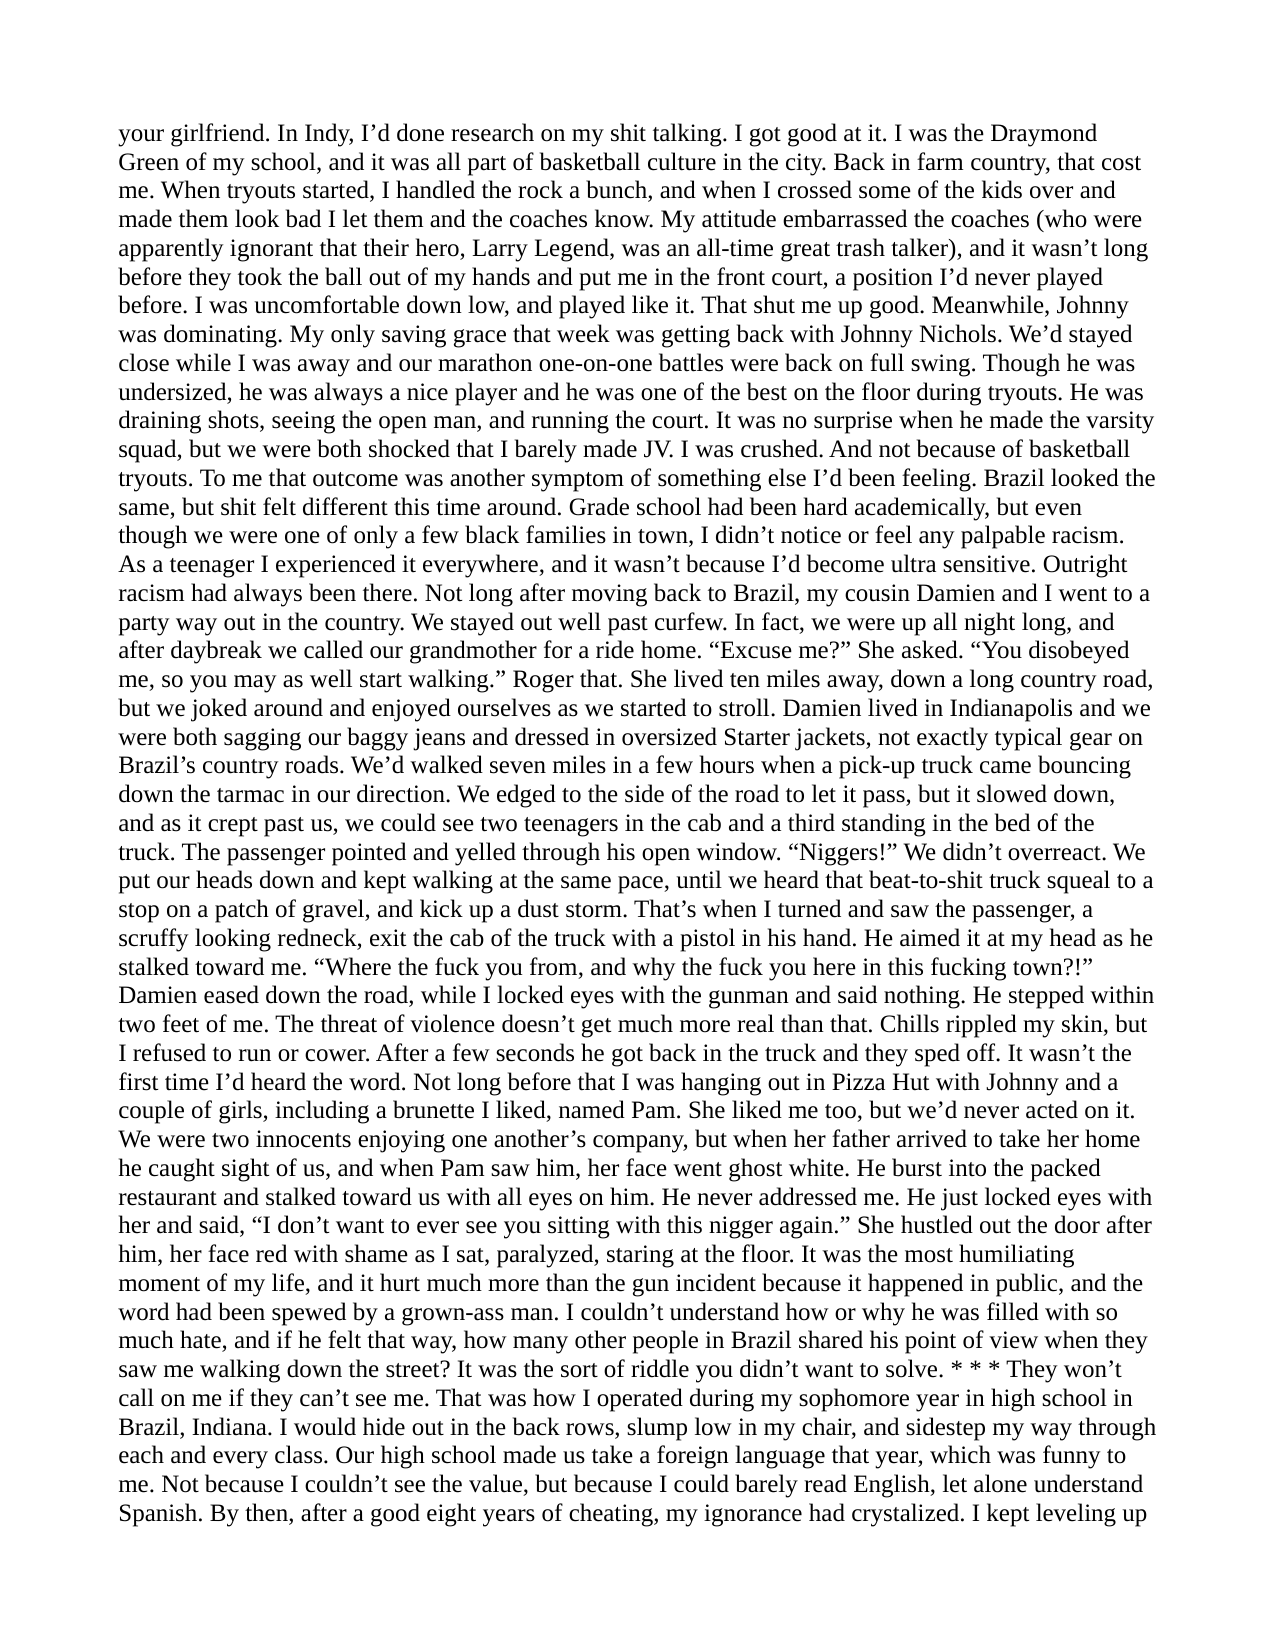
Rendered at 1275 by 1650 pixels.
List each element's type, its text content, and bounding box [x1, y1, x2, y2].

text your girlfriend. In Indy, I’d done research on my shit talking. I got good at it. I was the Draymond Green of my school, and it was all part of basketball culture in the city. Back in farm country, that cost me. When tryouts started, I handled the rock a bunch, and when I crossed some of the kids over and made them look bad I let them and the coaches know. My attitude embarrassed the coaches (who were apparently ignorant that their hero, Larry Legend, was an all-time great trash talker), and it wasn’t long before they took the ball out of my hands and put me in the front court, a position I’d never played before. I was uncomfortable down low, and played like it. That shut me up good. Meanwhile, Johnny was dominating. My only saving grace that week was getting back with Johnny Nichols. We’d stayed close while I was away and our marathon one-on-one battles were back on full swing. Though he was undersized, he was always a nice player and he was one of the best on the floor during tryouts. He was draining shots, seeing the open man, and running the court. It was no surprise when he made the varsity squad, but we were both shocked that I barely made JV. I was crushed. And not because of basketball tryouts. To me that outcome was another symptom of something else I’d been feeling. Brazil looked the same, but shit felt different this time around. Grade school had been hard academically, but even though we were one of only a few black families in town, I didn’t notice or feel any palpable racism. As a teenager I experienced it everywhere, and it wasn’t because I’d become ultra sensitive. Outright racism had always been there. Not long after moving back to Brazil, my cousin Damien and I went to a party way out in the country. We stayed out well past curfew. In fact, we were up all night long, and after daybreak we called our grandmother for a ride home. “Excuse me?” She asked. “You disobeyed me, so you may as well start walking.” Roger that. She lived ten miles away, down a long country road, but we joked around and enjoyed ourselves as we started to stroll. Damien lived in Indianapolis and we were both sagging our baggy jeans and dressed in oversized Starter jackets, not exactly typical gear on Brazil’s country roads. We’d walked seven miles in a few hours when a pick-up truck came bouncing down the tarmac in our direction. We edged to the side of the road to let it pass, but it slowed down, and as it crept past us, we could see two teenagers in the cab and a third standing in the bed of the truck. The passenger pointed and yelled through his open window. “Niggers!” We didn’t overreact. We put our heads down and kept walking at the same pace, until we heard that beat-to-shit truck squeal to a stop on a patch of gravel, and kick up a dust storm. That’s when I turned and saw the passenger, a scruffy looking redneck, exit the cab of the truck with a pistol in his hand. He aimed it at my head as he stalked toward me. “Where the fuck you from, and why the fuck you here in this fucking town?!” Damien eased down the road, while I locked eyes with the gunman and said nothing. He stepped within two feet of me. The threat of violence doesn’t get much more real than that. Chills rippled my skin, but I refused to run or cower. After a few seconds he got back in the truck and they sped off. It wasn’t the first time I’d heard the word. Not long before that I was hanging out in Pizza Hut with Johnny and a couple of girls, including a brunette I liked, named Pam. She liked me too, but we’d never acted on it. We were two innocents enjoying one another’s company, but when her father arrived to take her home he caught sight of us, and when Pam saw him, her face went ghost white. He burst into the packed restaurant and stalked toward us with all eyes on him. He never addressed me. He just locked eyes with her and said, “I don’t want to ever see you sitting with this nigger again.” She hustled out the door after him, her face red with shame as I sat, paralyzed, staring at the floor. It was the most humiliating moment of my life, and it hurt much more than the gun incident because it happened in public, and the word had been spewed by a grown-ass man. I couldn’t understand how or why he was filled with so much hate, and if he felt that way, how many other people in Brazil shared his point of view when they saw me walking down the street? It was the sort of riddle you didn’t want to solve. * * * They won’t call on me if they can’t see me. That was how I operated during my sophomore year in high school in Brazil, Indiana. I would hide out in the back rows, slump low in my chair, and sidestep my way through each and every class. Our high school made us take a foreign language that year, which was funny to me. Not because I couldn’t see the value, but because I could barely read English, let alone understand Spanish. By then, after a good eight years of cheating, my ignorance had crystalized. I kept leveling up [118, 118, 1157, 1527]
